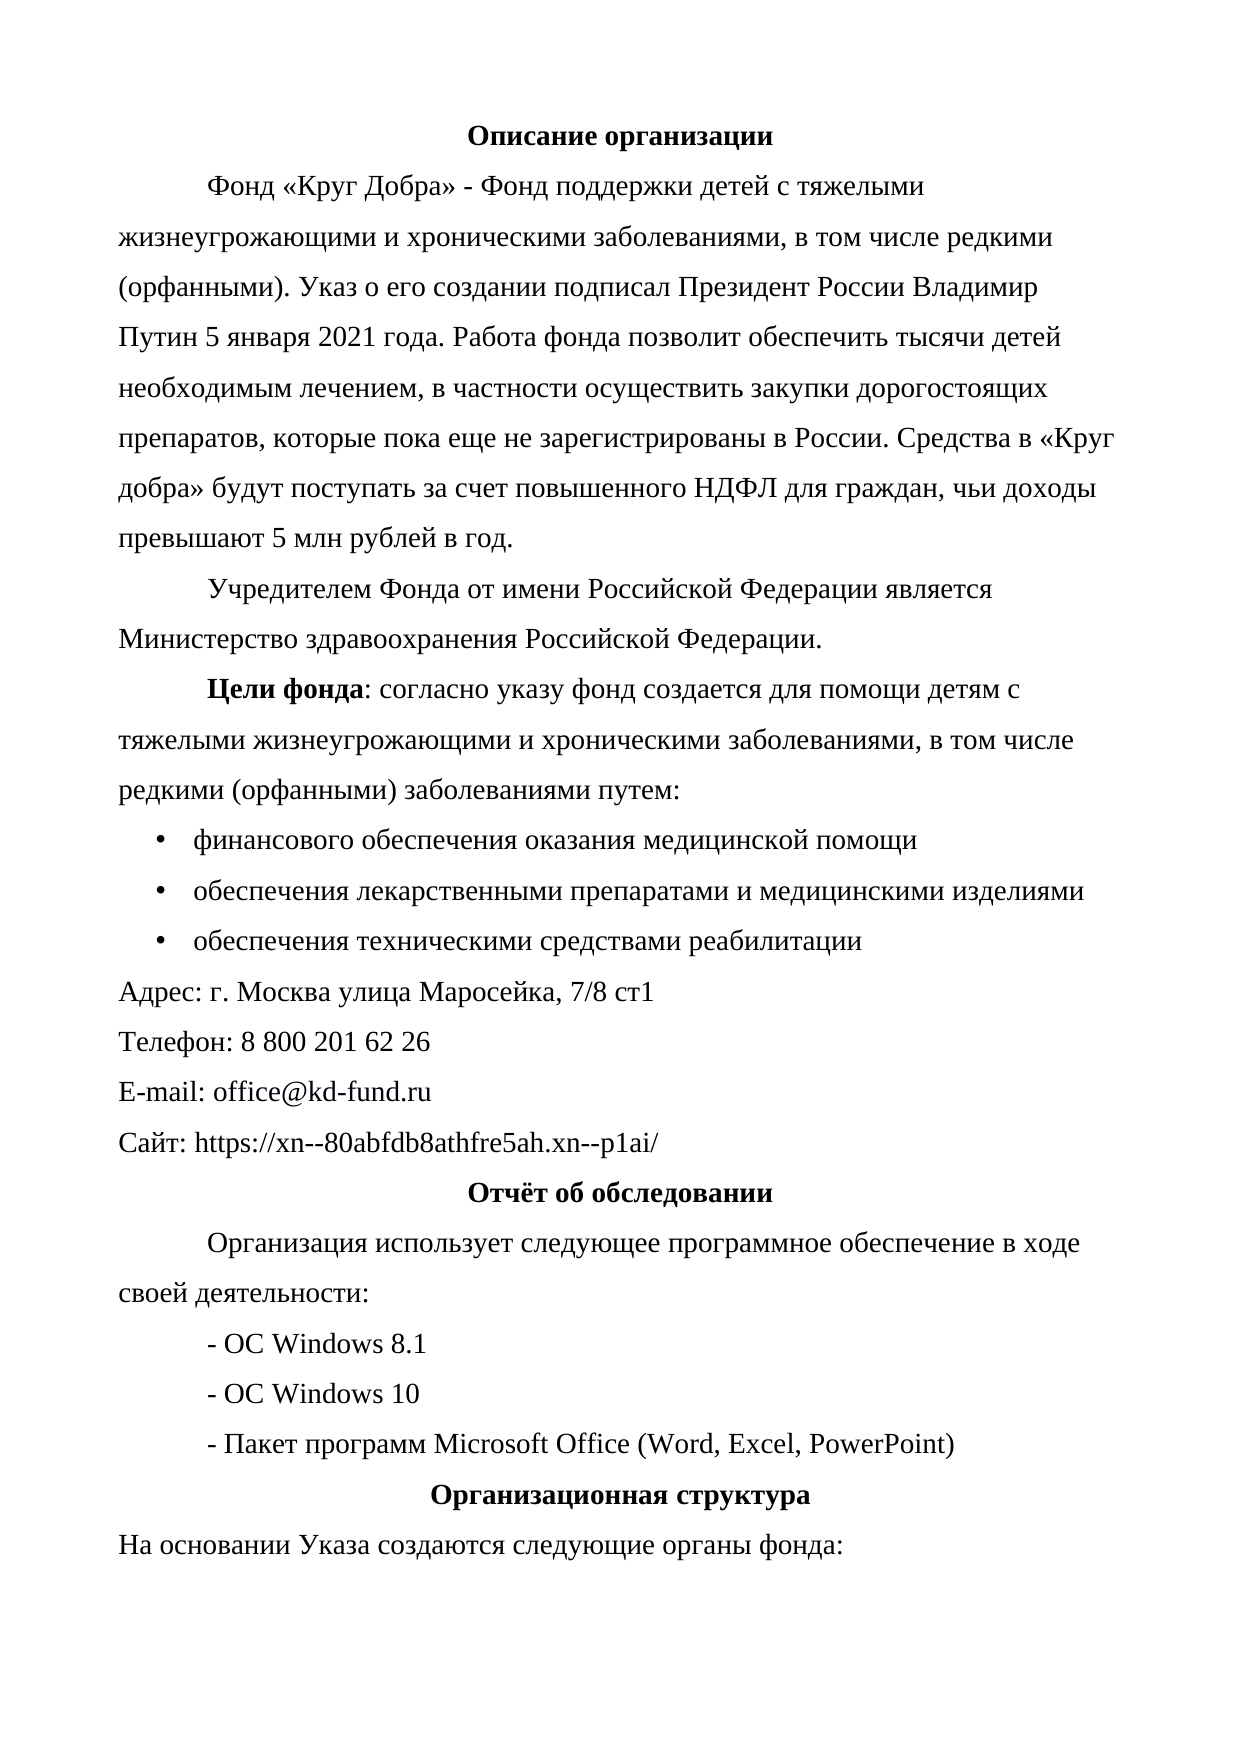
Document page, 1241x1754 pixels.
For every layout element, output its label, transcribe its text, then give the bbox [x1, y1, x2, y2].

text Цели фонда: cогласно указу фонд создается для помощи детям с тяжелыми жизнеугрожающими и хроническими заболеваниями, в том числе редкими (орфанными) заболеваниями путем: [118, 672, 1122, 806]
text Фонд «Круг Добра» - Фонд поддержки детей с тяжелыми жизнеугрожающими и хроническими заболеваниями, в том числе редкими (орфанными). Указ о его создании подписал Президент России Владимир Путин 5 января 2021 года. Работа фонда позволит обеспечить тысячи детей необходимым лечением, в частности осуществить закупки дорогостоящих препаратов, которые пока еще не зарегистрированы в России. Средства в «Круг добра» будут поступать за счет повышенного НДФЛ для граждан, чьи доходы превышают 5 млн рублей в год. [118, 168, 1122, 554]
list обеспечения лекарственными препаратами и медицинскими изделиями [156, 873, 1122, 907]
text Сайт: https://xn--80abfdb8athfre5ah.xn--p1ai/ [118, 1125, 1122, 1158]
text На основании Указа создаются следующие органы фонда: [118, 1527, 1122, 1561]
list обеспечения техническими средствами реабилитации [156, 923, 1122, 957]
subtitle Отчёт об обследовании [118, 1175, 1122, 1208]
text Телефон: 8 800 201 62 26 [118, 1024, 1122, 1058]
list финансового обеспечения оказания медицинской помощи [156, 822, 1122, 856]
text - Пакет программ Microsoft Office (Word, Excel, PowerPoint) [118, 1427, 1122, 1460]
text - ОС Windows 8.1 [118, 1326, 1122, 1359]
text Учредителем Фонда от имени Российской Федерации является Министерство здравоохранения Российской Федерации. [118, 571, 1122, 655]
subtitle Организационная структура [118, 1477, 1122, 1510]
text E-mail: office@kd-fund.ru [118, 1074, 1122, 1108]
text - ОС Windows 10 [118, 1376, 1122, 1410]
text Описание организации [118, 118, 1122, 152]
text Организация использует следующее программное обеспечение в ходе своей деятельности: [118, 1225, 1122, 1309]
text Адрес: г. Москва улица Маросейка, 7/8 ст1 [118, 974, 1122, 1007]
